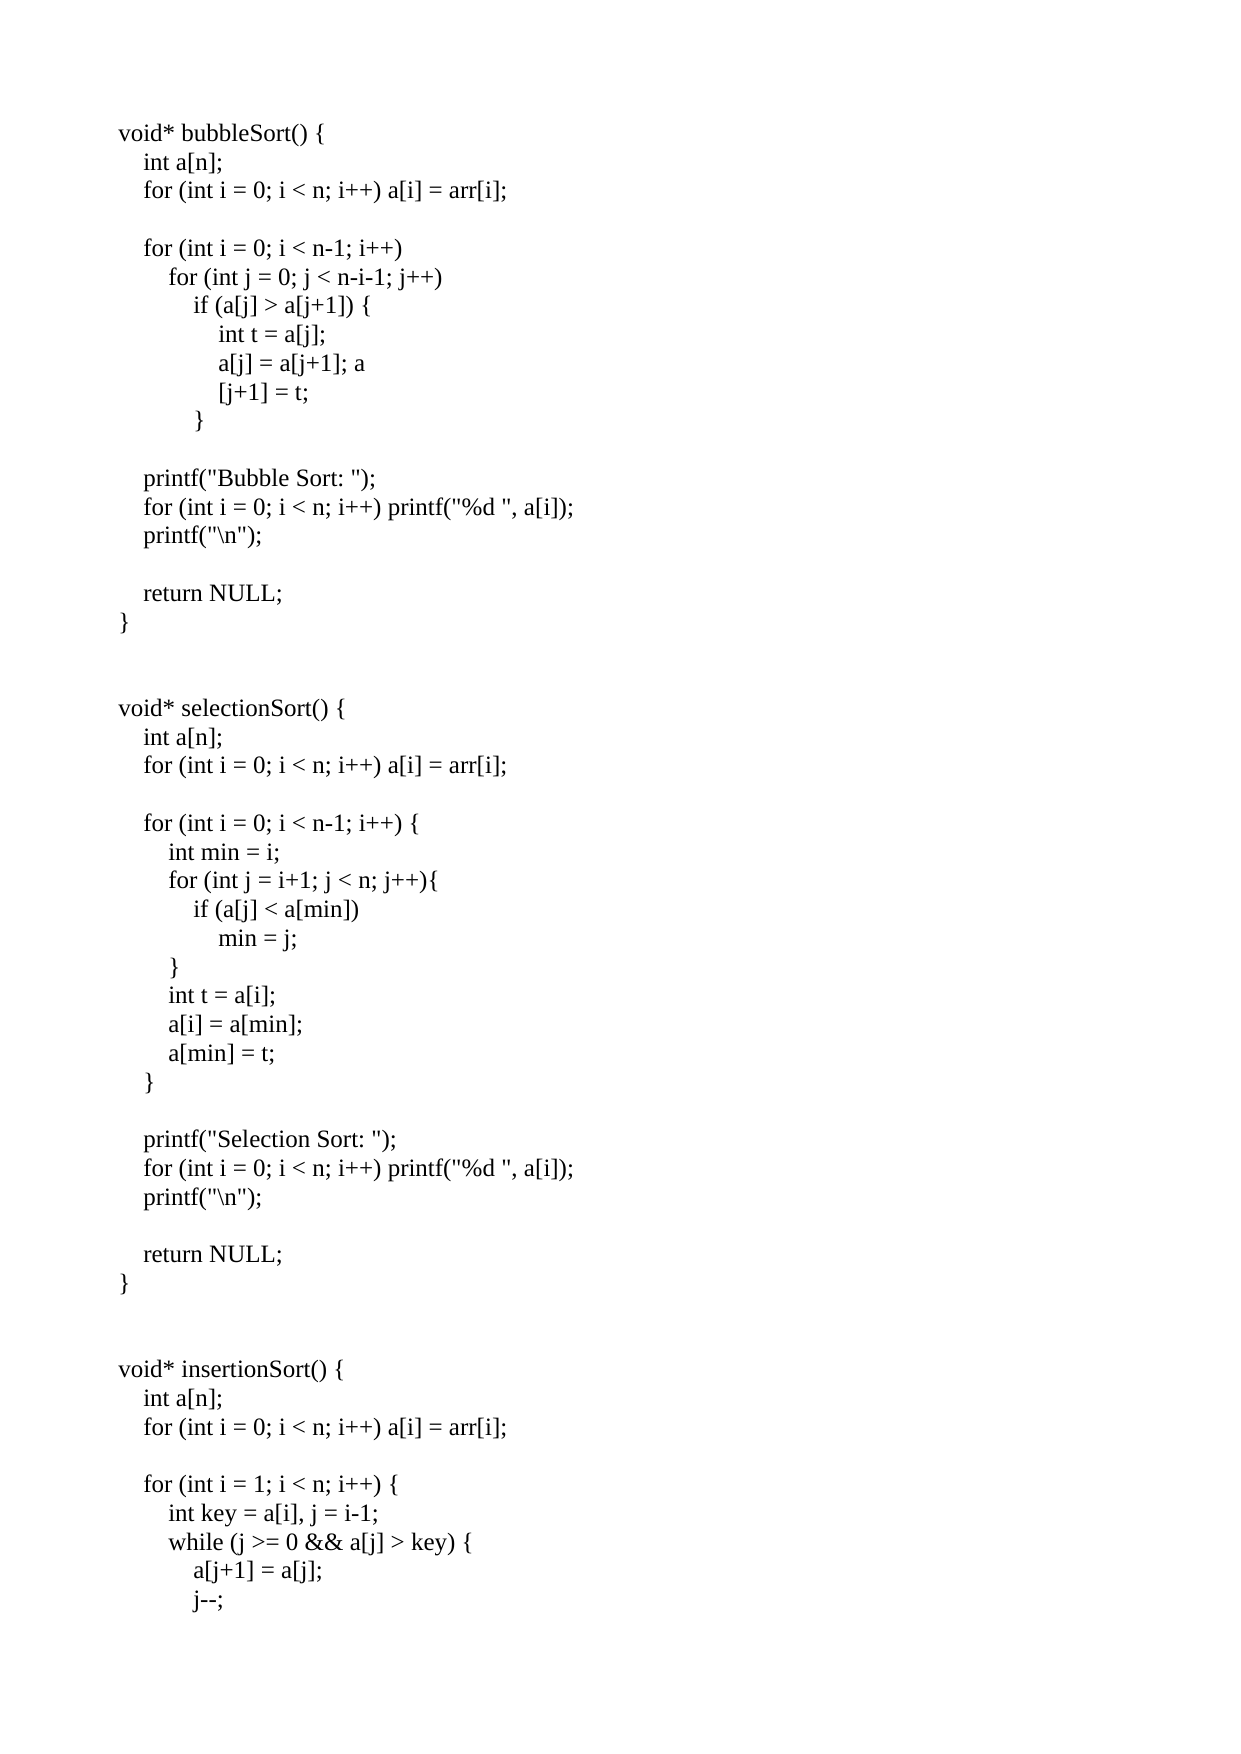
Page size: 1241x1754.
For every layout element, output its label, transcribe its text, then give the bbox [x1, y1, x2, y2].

text a[min] = t; [118, 1038, 1122, 1067]
text for (int i = 0; i < n; i++) printf("%d ", a[i]); [118, 492, 1122, 521]
text for (int i = 0; i < n; i++) printf("%d ", a[i]); [118, 1153, 1122, 1182]
text } [118, 952, 1122, 981]
text for (int i = 1; i < n; i++) { [118, 1469, 1122, 1498]
text void* bubbleSort() { [118, 118, 1122, 147]
text if (a[j] > a[j+1]) { [118, 291, 1122, 319]
text if (a[j] < a[min]) [118, 894, 1122, 923]
text int t = a[j]; [118, 319, 1122, 348]
text return NULL; [118, 578, 1122, 607]
text for (int i = 0; i < n-1; i++) [118, 233, 1122, 262]
text j--; [118, 1584, 1122, 1613]
text a[j] = a[j+1]; a [118, 348, 1122, 377]
text int a[n]; [118, 722, 1122, 751]
text int t = a[i]; [118, 981, 1122, 1009]
text for (int i = 0; i < n; i++) a[i] = arr[i]; [118, 1412, 1122, 1441]
text void* selectionSort() { [118, 693, 1122, 722]
text int min = i; [118, 837, 1122, 866]
text } [118, 406, 1122, 434]
text printf("Selection Sort: "); [118, 1124, 1122, 1153]
text } [118, 607, 1122, 636]
text min = j; [118, 923, 1122, 952]
text int a[n]; [118, 1383, 1122, 1412]
text int key = a[i], j = i-1; [118, 1498, 1122, 1527]
text for (int j = i+1; j < n; j++){ [118, 866, 1122, 894]
text for (int j = 0; j < n-i-1; j++) [118, 262, 1122, 291]
text for (int i = 0; i < n; i++) a[i] = arr[i]; [118, 751, 1122, 779]
text printf("\n"); [118, 1182, 1122, 1211]
text int a[n]; [118, 147, 1122, 176]
text } [118, 1067, 1122, 1096]
text while (j >= 0 && a[j] > key) { [118, 1527, 1122, 1556]
text printf("Bubble Sort: "); [118, 463, 1122, 492]
text for (int i = 0; i < n; i++) a[i] = arr[i]; [118, 176, 1122, 204]
text void* insertionSort() { [118, 1354, 1122, 1383]
text } [118, 1268, 1122, 1297]
text a[i] = a[min]; [118, 1009, 1122, 1038]
text for (int i = 0; i < n-1; i++) { [118, 808, 1122, 837]
text [j+1] = t; [118, 377, 1122, 406]
text return NULL; [118, 1239, 1122, 1268]
text printf("\n"); [118, 521, 1122, 549]
text a[j+1] = a[j]; [118, 1556, 1122, 1584]
